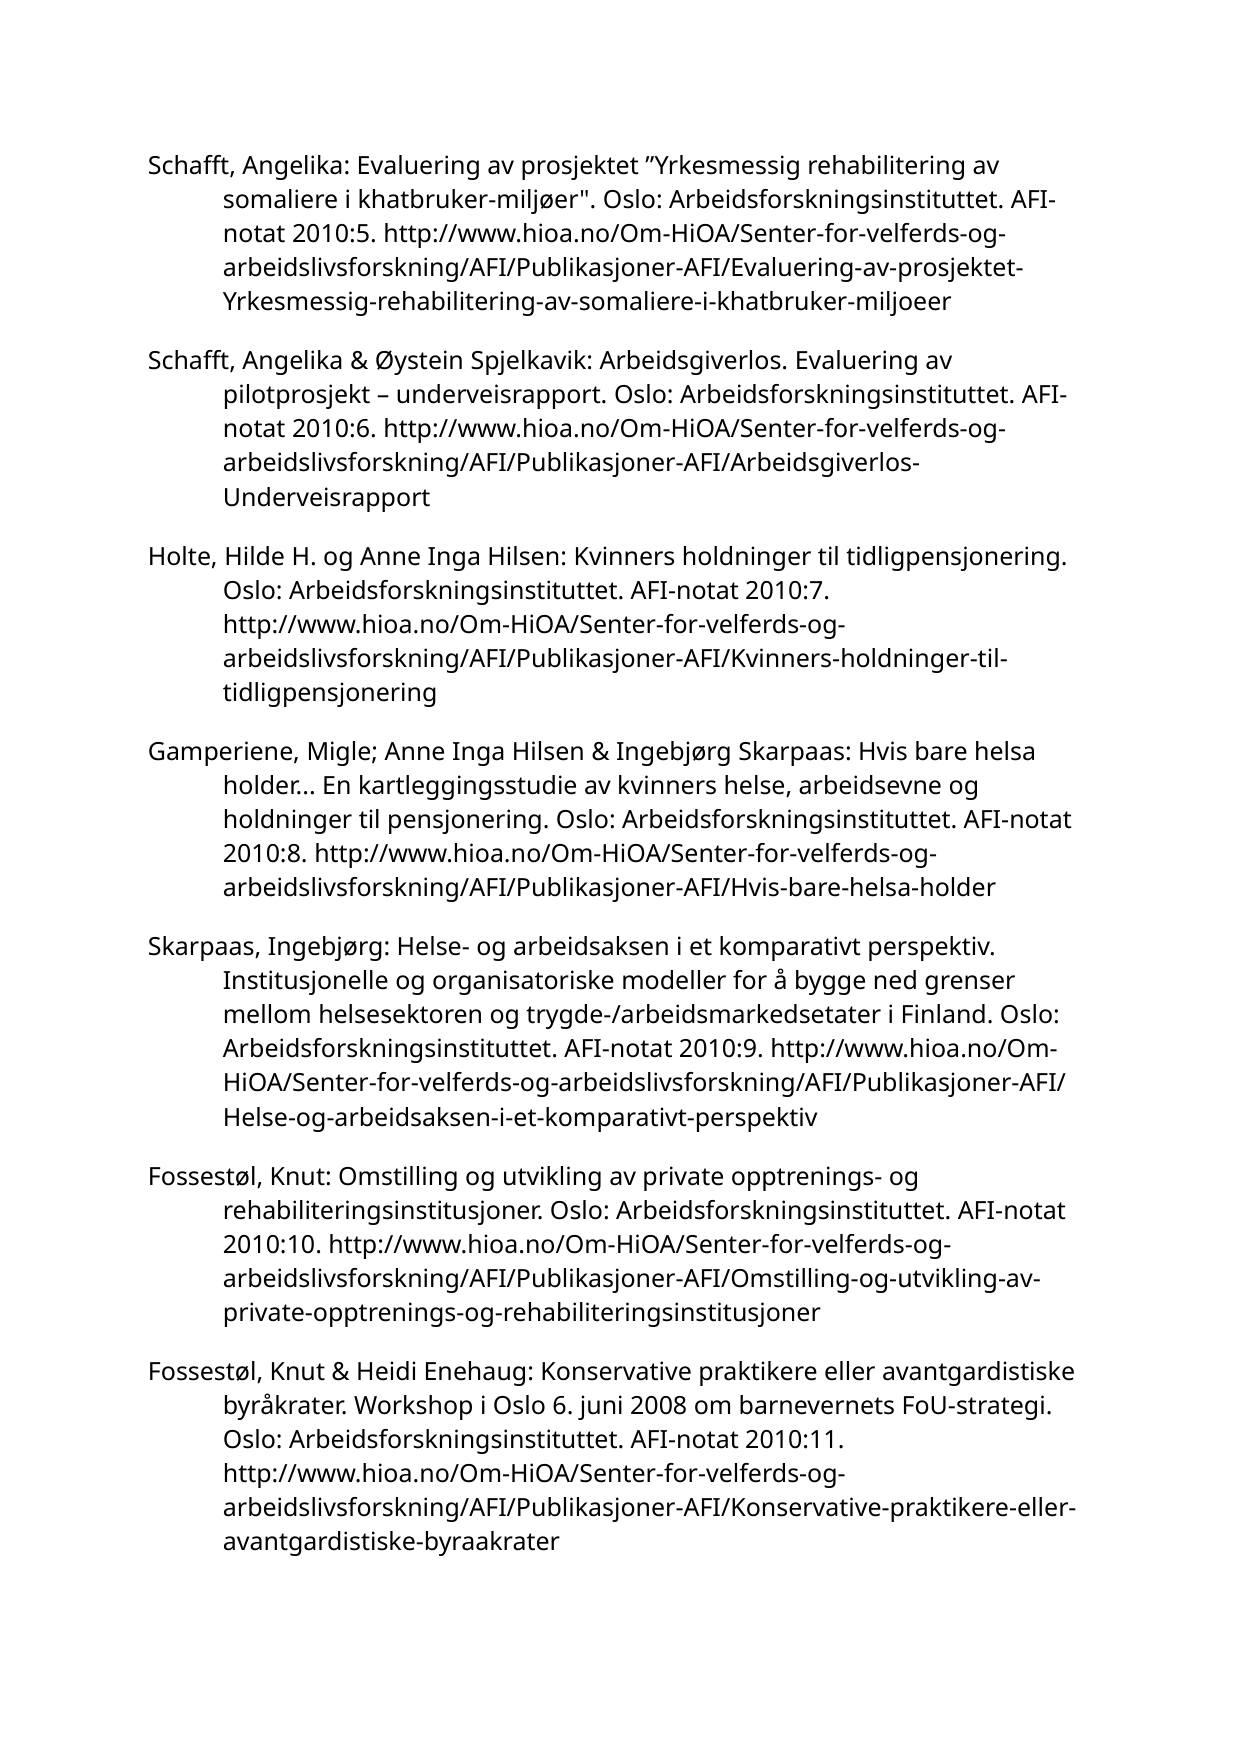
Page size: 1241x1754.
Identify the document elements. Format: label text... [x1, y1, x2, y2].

list Holte, Hilde H. og Anne Inga Hilsen: Kvinners holdninger til tidligpensjonering. Oslo: Arbeidsforskningsinstituttet. AFI-notat 2010:7. http://www.hioa.no/Om-HiOA/Senter-for-velferds-og-arbeidslivsforskning/AFI/Publikasjoner-AFI/Kvinners-holdninger-til-tidligpensjonering [148, 538, 1093, 708]
list Fossestøl, Knut & Heidi Enehaug: Konservative praktikere eller avantgardistiske byråkrater. Workshop i Oslo 6. juni 2008 om barnevernets FoU-strategi. Oslo: Arbeidsforskningsinstituttet. AFI-notat 2010:11. http://www.hioa.no/Om-HiOA/Senter-for-velferds-og-arbeidslivsforskning/AFI/Publikasjoner-AFI/Konservative-praktikere-eller-avantgardistiske-byraakrater [148, 1353, 1093, 1558]
list Fossestøl, Knut: Omstilling og utvikling av private opptrenings- og rehabiliteringsinstitusjoner. Oslo: Arbeidsforskningsinstituttet. AFI-notat 2010:10. http://www.hioa.no/Om-HiOA/Senter-for-velferds-og-arbeidslivsforskning/AFI/Publikasjoner-AFI/Omstilling-og-utvikling-av-private-opptrenings-og-rehabiliteringsinstitusjoner [148, 1158, 1093, 1328]
list Schafft, Angelika & Øystein Spjelkavik: Arbeidsgiverlos. Evaluering av pilotprosjekt – underveisrapport. Oslo: Arbeidsforskningsinstituttet. AFI-notat 2010:6. http://www.hioa.no/Om-HiOA/Senter-for-velferds-og-arbeidslivsforskning/AFI/Publikasjoner-AFI/Arbeidsgiverlos-Underveisrapport [148, 343, 1093, 513]
list Skarpaas, Ingebjørg: Helse- og arbeidsaksen i et komparativt perspektiv. Institusjonelle og organisatoriske modeller for å bygge ned grenser mellom helsesektoren og trygde-/arbeidsmarkedsetater i Finland. Oslo: Arbeidsforskningsinstituttet. AFI-notat 2010:9. http://www.hioa.no/Om-HiOA/Senter-for-velferds-og-arbeidslivsforskning/AFI/Publikasjoner-AFI/Helse-og-arbeidsaksen-i-et-komparativt-perspektiv [148, 929, 1093, 1133]
list Gamperiene, Migle; Anne Inga Hilsen & Ingebjørg Skarpaas: Hvis bare helsa holder... En kartleggingsstudie av kvinners helse, arbeidsevne og holdninger til pensjonering. Oslo: Arbeidsforskningsinstituttet. AFI-notat 2010:8. http://www.hioa.no/Om-HiOA/Senter-for-velferds-og-arbeidslivsforskning/AFI/Publikasjoner-AFI/Hvis-bare-helsa-holder [148, 733, 1093, 904]
list Schafft, Angelika: Evaluering av prosjektet ”Yrkesmessig rehabilitering av somaliere i khatbruker-miljøer". Oslo: Arbeidsforskningsinstituttet. AFI-notat 2010:5. http://www.hioa.no/Om-HiOA/Senter-for-velferds-og-arbeidslivsforskning/AFI/Publikasjoner-AFI/Evaluering-av-prosjektet-Yrkesmessig-rehabilitering-av-somaliere-i-khatbruker-miljoeer [148, 148, 1093, 318]
